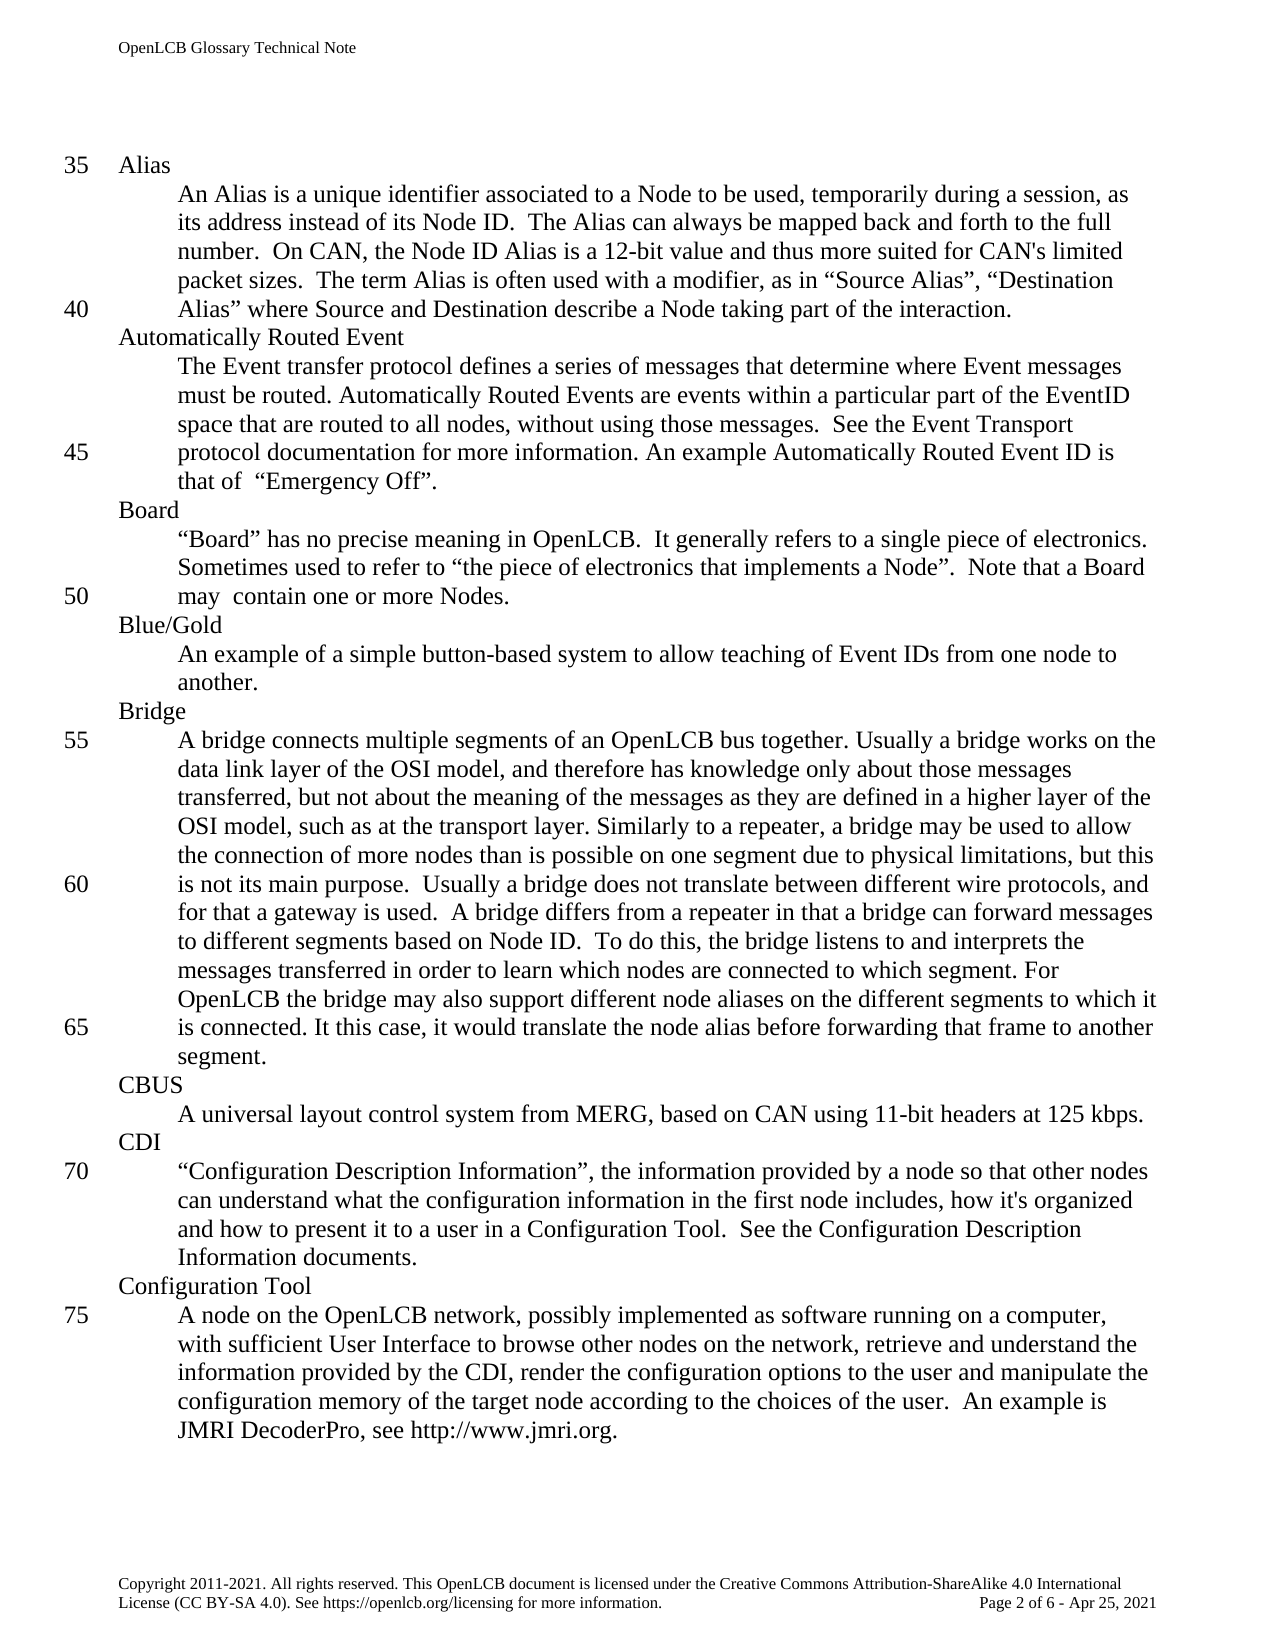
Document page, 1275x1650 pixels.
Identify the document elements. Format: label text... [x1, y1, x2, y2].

subtitle Blue/Gold [118, 610, 1157, 639]
subtitle Board [118, 495, 1157, 524]
list The Event transfer protocol defines a series of messages that determine where Event messages must be routed. Automatically Routed Events are events within a particular part of the EventID space that are routed to all nodes, without using those messages. See the Event Transport protocol documentation for more information. An example Automatically Routed Event ID is that of “Emergency Off”. [177, 351, 1157, 495]
subtitle Bridge [118, 696, 1157, 725]
list A bridge connects multiple segments of an OpenLCB bus together. Usually a bridge works on the data link layer of the OSI model, and therefore has knowledge only about those messages transferred, but not about the meaning of the messages as they are defined in a higher layer of the OSI model, such as at the transport layer. Similarly to a repeater, a bridge may be used to allow the connection of more nodes than is possible on one segment due to physical limitations, but this is not its main purpose. Usually a bridge does not translate between different wire protocols, and for that a gateway is used. A bridge differs from a repeater in that a bridge can forward messages to different segments based on Node ID. To do this, the bridge listens to and interprets the messages transferred in order to learn which nodes are connected to which segment. For OpenLCB the bridge may also support different node aliases on the different segments to which it is connected. It this case, it would translate the node alias before forwarding that frame to another segment. [177, 725, 1157, 1070]
list A node on the OpenLCB network, possibly implemented as software running on a computer, with sufficient User Interface to browse other nodes on the network, retrieve and understand the information provided by the CDI, render the configuration options to the user and manipulate the configuration memory of the target node according to the choices of the user. An example is JMRI DecoderPro, see http://www.jmri.org. [177, 1300, 1157, 1444]
list An example of a simple button-based system to allow teaching of Event IDs from one node to another. [177, 639, 1157, 696]
list “Board” has no precise meaning in OpenLCB. It generally refers to a single piece of electronics. Sometimes used to refer to “the piece of electronics that implements a Node”. Note that a Board may contain one or more Nodes. [177, 524, 1157, 610]
subtitle Configuration Tool [118, 1271, 1157, 1300]
list An Alias is a unique identifier associated to a Node to be used, temporarily during a session, as its address instead of its Node ID. The Alias can always be mapped back and forth to the full number. On CAN, the Node ID Alias is a 12-bit value and thus more suited for CAN's limited packet sizes. The term Alias is often used with a modifier, as in “Source Alias”, “Destination Alias” where Source and Destination describe a Node taking part of the interaction. [177, 179, 1157, 322]
list A universal layout control system from MERG, based on CAN using 11-bit headers at 125 kbps. [177, 1099, 1157, 1127]
list “Configuration Description Information”, the information provided by a node so that other nodes can understand what the configuration information in the first node includes, how it's organized and how to present it to a user in a Configuration Tool. See the Configuration Description Information documents. [177, 1156, 1157, 1271]
subtitle Alias [118, 150, 1157, 179]
subtitle CBUS [118, 1070, 1157, 1099]
subtitle Automatically Routed Event [118, 322, 1157, 351]
subtitle CDI [118, 1127, 1157, 1156]
